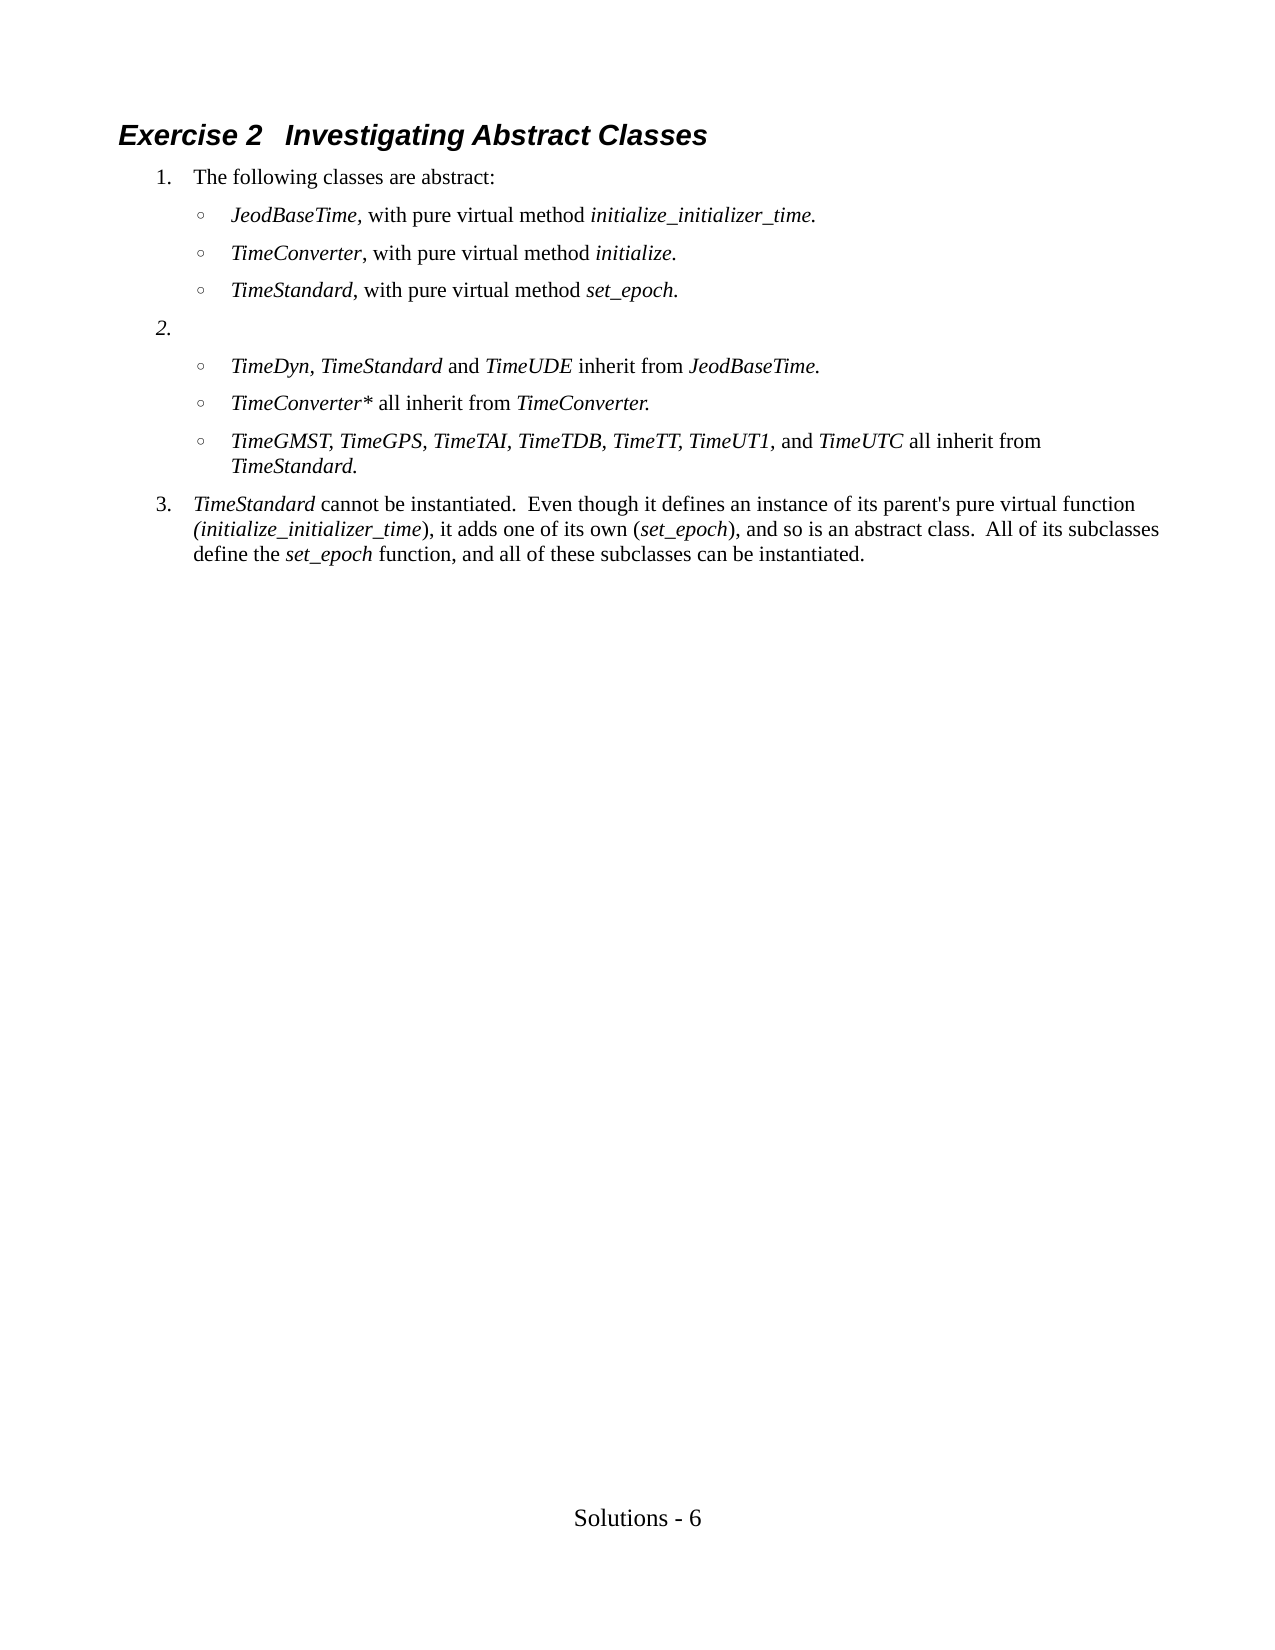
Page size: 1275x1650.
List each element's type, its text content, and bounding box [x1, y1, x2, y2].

list The following classes are abstract: [156, 164, 1168, 189]
list TimeGMST, TimeGPS, TimeTAI, TimeTDB, TimeTT, TimeUT1, and TimeUTC all inherit from TimeStandard. [193, 428, 1168, 478]
list TimeConverter* all inherit from TimeConverter. [193, 390, 1168, 416]
subtitle Investigating Abstract Classes [118, 118, 1168, 152]
list TimeStandard, with pure virtual method set_epoch. [193, 277, 1168, 302]
list JeodBaseTime, with pure virtual method initialize_initializer_time. [193, 202, 1168, 227]
list TimeDyn, TimeStandard and TimeUDE inherit from JeodBaseTime. [193, 353, 1168, 378]
list TimeStandard cannot be instantiated. Even though it defines an instance of its parent's pure virtual function (initialize_initializer_time), it adds one of its own (set_epoch), and so is an abstract class. All of its subclasses define the set_epoch function, and all of these subclasses can be instantiated. [156, 491, 1168, 567]
list TimeConverter, with pure virtual method initialize. [193, 239, 1168, 265]
